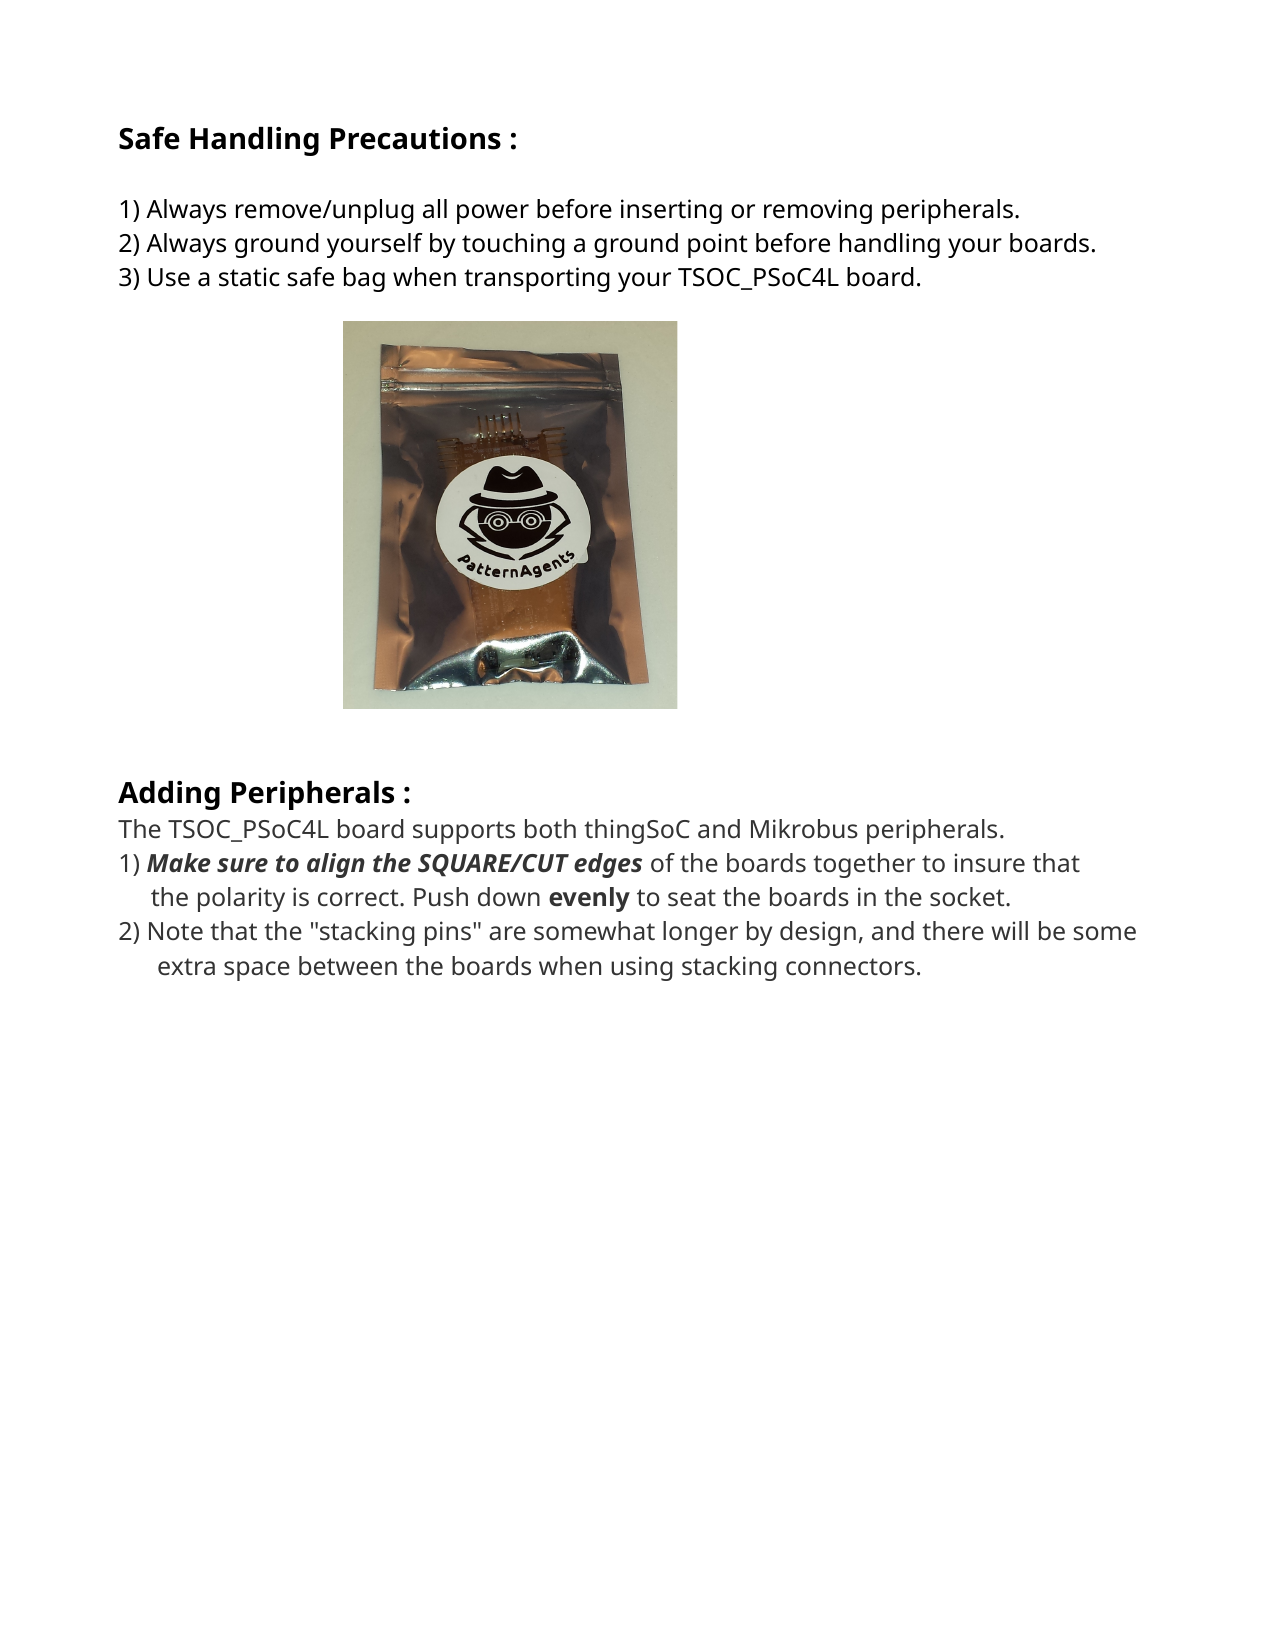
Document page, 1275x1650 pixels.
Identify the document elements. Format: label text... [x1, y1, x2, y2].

text Adding Peripherals : The TSOC_PSoC4L board supports both thingSoC and Mikrobus peripherals. 1) Make sure to align the SQUARE/CUT edges of the boards together to insure that the polarity is correct. Push down evenly to seat the boards in the socket. 2) Note that the "stacking pins" are somewhat longer by design, and there will be some extra space between the boards when using stacking connectors. [118, 772, 1157, 982]
picture [343, 321, 678, 709]
text Safe Handling Precautions : 1) Always remove/unplug all power before inserting or removing peripherals. 2) Always ground yourself by touching a ground point before handling your boards. 3) Use a static safe bag when transporting your TSOC_PSoC4L board. [118, 118, 1157, 294]
